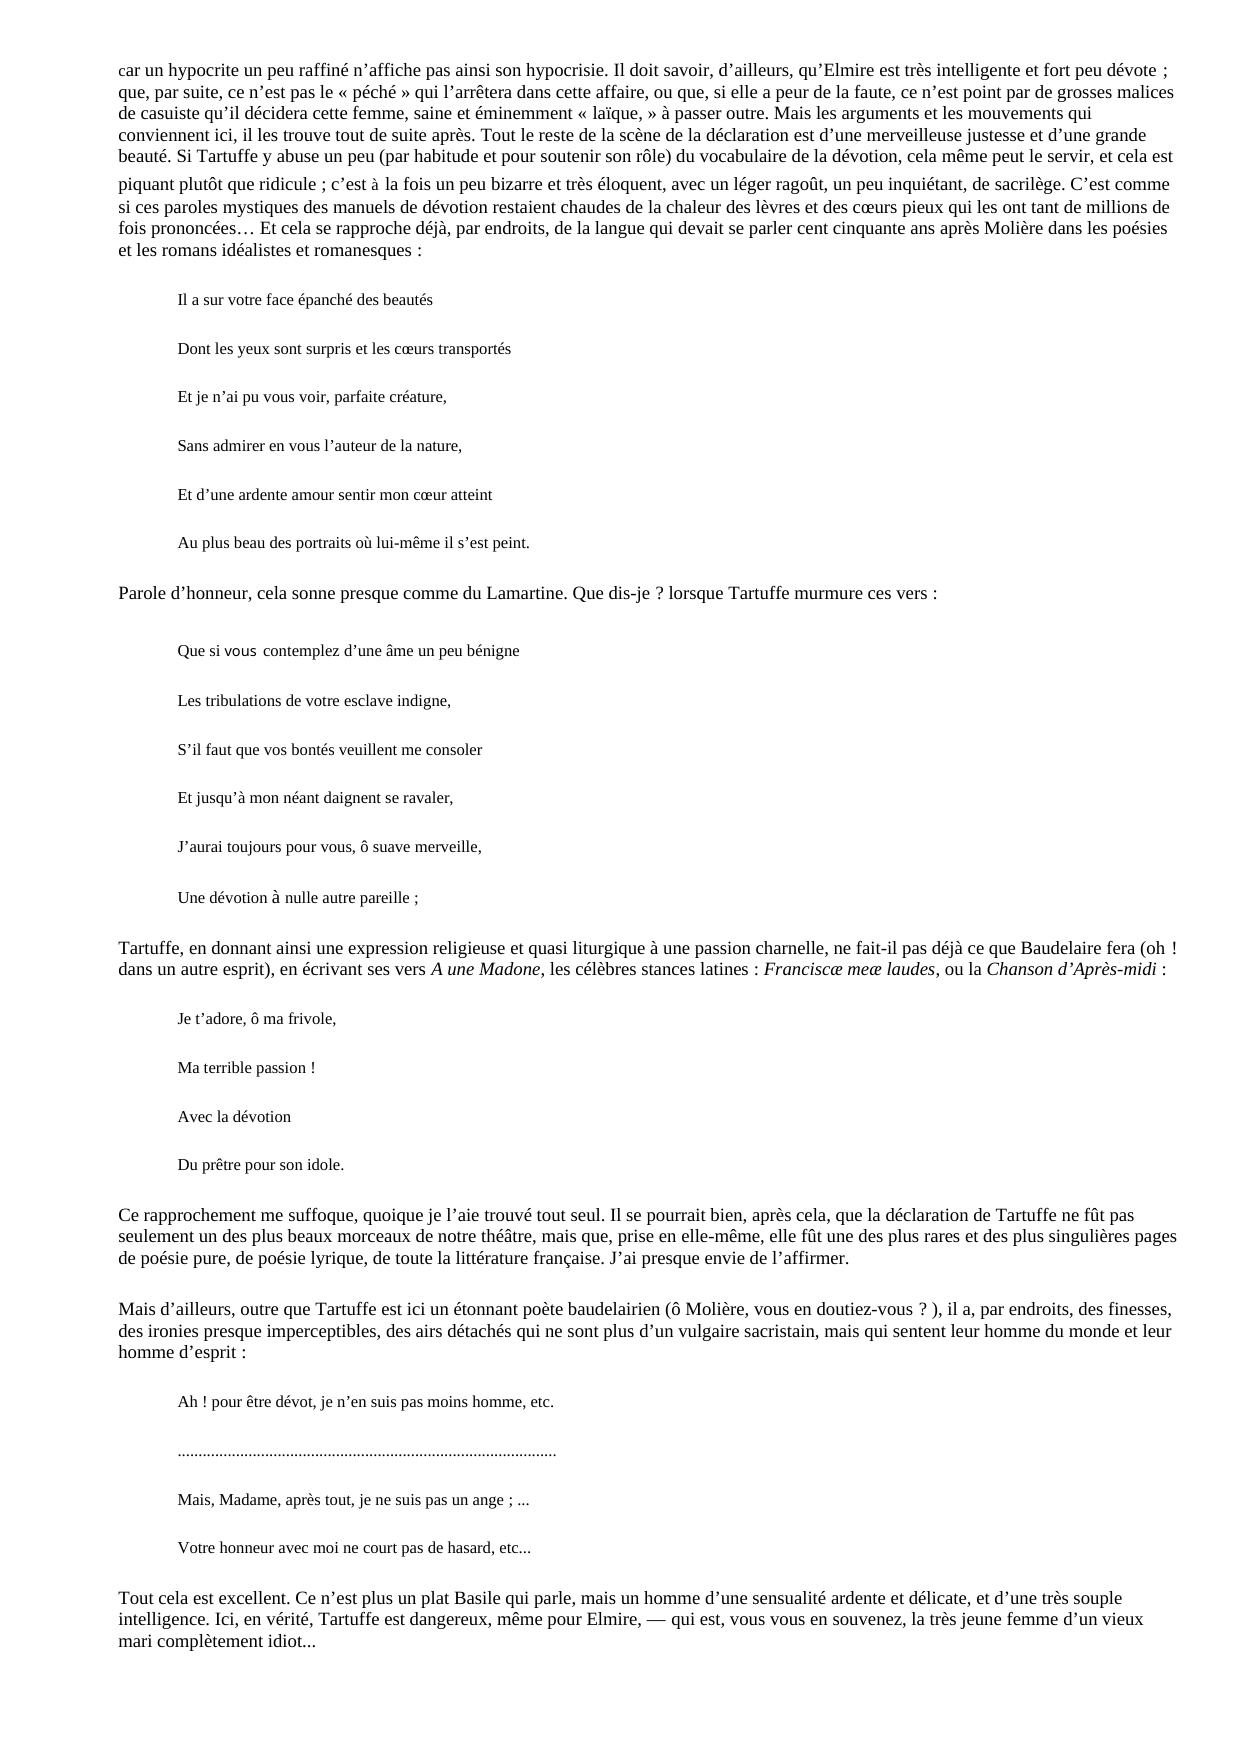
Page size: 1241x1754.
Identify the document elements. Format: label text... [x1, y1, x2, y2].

text Ma terrible passion ! [177, 1058, 1122, 1077]
text Mais d’ailleurs, outre que Tartuffe est ici un étonnant poète baudelairien (ô Molière, vous en doutiez-vous ? ), il a, par endroits, des finesses, des ironies presque imperceptibles, des airs détachés qui ne sont plus d’un vulgaire sacristain, mais qui sentent leur homme du monde et leur homme d’esprit : [118, 1298, 1181, 1363]
text Ce rapprochement me suffoque, quoique je l’aie trouvé tout seul. Il se pourrait bien, après cela, que la déclaration de Tartuffe ne fût pas seulement un des plus beaux morceaux de notre théâtre, mais que, prise en elle-même, elle fût une des plus rares et des plus singulières pages de poésie pure, de poésie lyrique, de toute la littérature française. J’ai presque envie de l’affirmer. [118, 1204, 1181, 1268]
text Je t’adore, ô ma frivole, [177, 1009, 1122, 1028]
text Du prêtre pour son idole. [177, 1155, 1122, 1174]
text Dont les yeux sont surpris et les cœurs transportés [177, 338, 1122, 358]
text Sans admirer en vous l’auteur de la nature, [177, 436, 1122, 455]
text Et d’une ardente amour sentir mon cœur atteint [177, 484, 1122, 503]
text Votre honneur avec moi ne court pas de hasard, etc... [177, 1538, 1122, 1557]
text Avec la dévotion [177, 1106, 1122, 1126]
text Il a sur votre face épanché des beautés [177, 290, 1122, 309]
text Ah ! pour être dévot, je n’en suis pas moins homme, etc. [177, 1392, 1122, 1411]
text Et je n’ai pu vous voir, parfaite créature, [177, 387, 1122, 406]
text Une dévotion à nulle autre pareille ; [177, 886, 1122, 907]
text J’aurai toujours pour vous, ô suave merveille, [177, 837, 1122, 856]
text S’il faut que vos bontés veuillent me consoler [177, 739, 1122, 759]
text ........................................................................................... [177, 1441, 1122, 1460]
text Et jusqu’à mon néant daignent se ravaler, [177, 788, 1122, 807]
text Au plus beau des portraits où lui-même il s’est peint. [177, 533, 1122, 552]
text Mais, Madame, après tout, je ne suis pas un ange ; ... [177, 1489, 1122, 1508]
text Que si vous contemplez d’une âme un peu bénigne [177, 633, 1122, 661]
text Tout cela est excellent. Ce n’est plus un plat Basile qui parle, mais un homme d’une sensualité ardente et délicate, et d’une très souple intelligence. Ici, en vérité, Tartuffe est dangereux, même pour Elmire, — qui est, vous vous en souvenez, la très jeune femme d’un vieux mari complètement idiot... [118, 1587, 1181, 1651]
text Tartuffe, en donnant ainsi une expression religieuse et quasi liturgique à une passion charnelle, ne fait-il pas déjà ce que Baudelaire fera (oh ! dans un autre esprit), en écrivant ses vers A une Madone, les célèbres stances latines : Franciscæ meæ laudes, ou la Chanson d’Après-midi : [118, 937, 1181, 980]
text Les tribulations de votre esclave indigne, [177, 691, 1122, 710]
text Parole d’honneur, cela sonne presque comme du Lamartine. Que dis-je ? lorsque Tartuffe murmure ces vers : [118, 582, 1181, 603]
text car un hypocrite un peu raffiné n’affiche pas ainsi son hypocrisie. Il doit savoir, d’ailleurs, qu’Elmire est très intelligente et fort peu dévote ; que, par suite, ce n’est pas le « péché » qui l’arrêtera dans cette affaire, ou que, si elle a peur de la faute, ce n’est point par de grosses malices de casuiste qu’il décidera cette femme, saine et éminemment « laïque, » à passer outre. Mais les arguments et les mouvements qui conviennent ici, il les trouve tout de suite après. Tout le reste de la scène de la déclaration est d’une merveilleuse justesse et d’une grande beauté. Si Tartuffe y abuse un peu (par habitude et pour soutenir son rôle) du vocabulaire de la dévotion, cela même peut le servir, et cela est piquant plutôt que ridicule ; c’est à la fois un peu bizarre et très éloquent, avec un léger ragoût, un peu inquiétant, de sacrilège. C’est comme si ces paroles mystiques des manuels de dévotion restaient chaudes de la chaleur des lèvres et des cœurs pieux qui les ont tant de millions de fois prononcées… Et cela se rapproche déjà, par endroits, de la langue qui devait se parler cent cinquante ans après Molière dans les poésies et les romans idéalistes et romanesques : [118, 59, 1181, 260]
